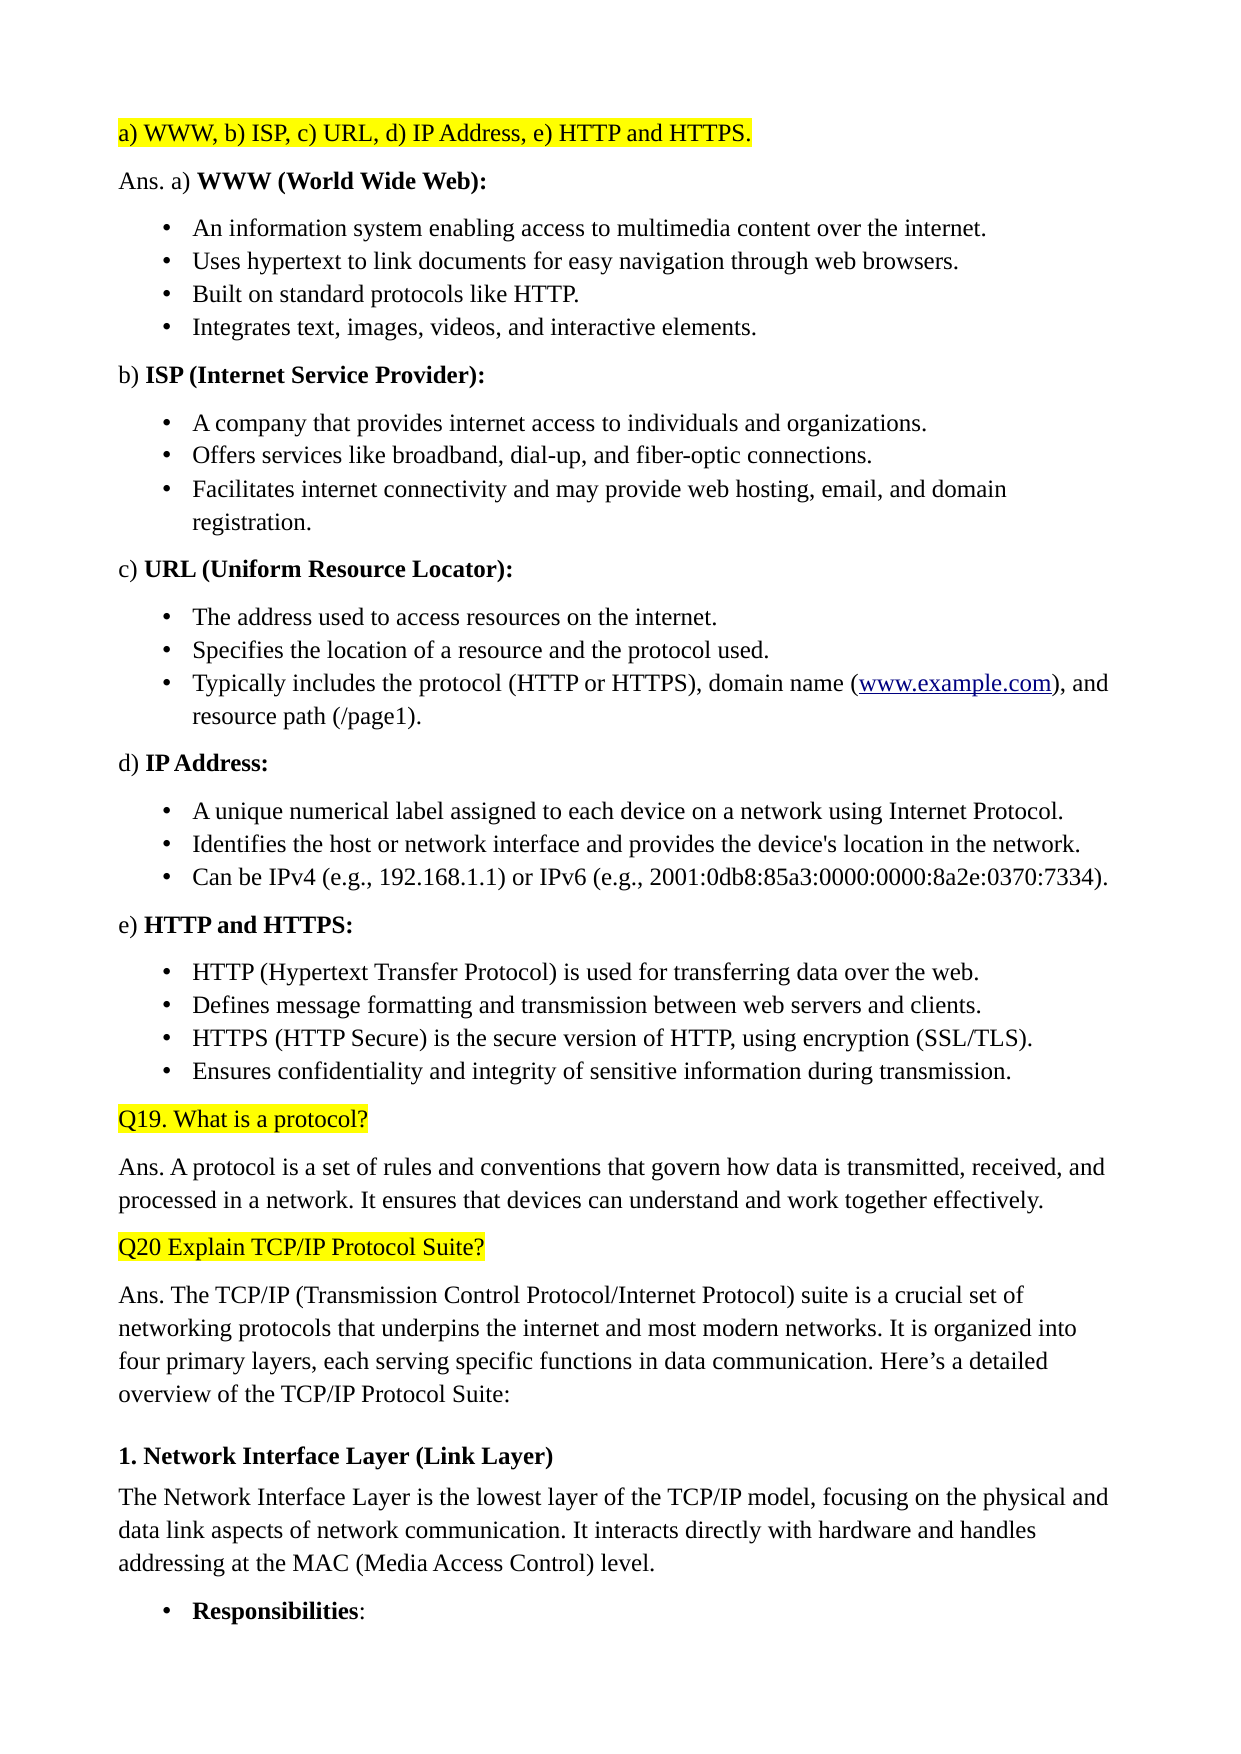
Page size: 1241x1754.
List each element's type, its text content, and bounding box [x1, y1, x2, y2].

list Uses hypertext to link documents for easy navigation through web browsers. [162, 246, 1122, 275]
list The address used to access resources on the internet. [162, 602, 1122, 631]
list HTTP (Hypertext Transfer Protocol) is used for transferring data over the web. [162, 957, 1122, 986]
list An information system enabling access to multimedia content over the internet. [162, 213, 1122, 242]
list A company that provides internet access to individuals and organizations. [162, 408, 1122, 436]
list Identifies the host or network interface and provides the device's location in the network. [162, 829, 1122, 858]
list HTTPS (HTTP Secure) is the secure version of HTTP, using encryption (SSL/TLS). [162, 1023, 1122, 1052]
list A unique numerical label assigned to each device on a network using Internet Protocol. [162, 796, 1122, 825]
text The Network Interface Layer is the lowest layer of the TCP/IP model, focusing on the physical and data link aspects of network communication. It interacts directly with hardware and handles addressing at the MAC (Media Access Control) level. [118, 1482, 1122, 1577]
list Responsibilities: [162, 1596, 1122, 1625]
text Q19. What is a protocol? [118, 1104, 1122, 1133]
text Ans. The TCP/IP (Transmission Control Protocol/Internet Protocol) suite is a crucial set of networking protocols that underpins the internet and most modern networks. It is organized into four primary layers, each serving specific functions in data communication. Here’s a detailed overview of the TCP/IP Protocol Suite: [118, 1280, 1122, 1408]
text b) ISP (Internet Service Provider): [118, 360, 1122, 389]
list Facilitates internet connectivity and may provide web hosting, email, and domain registration. [162, 474, 1122, 535]
subtitle 1. Network Interface Layer (Link Layer) [118, 1441, 1122, 1470]
list Offers services like broadband, dial-up, and fiber-optic connections. [162, 441, 1122, 469]
list Can be IPv4 (e.g., 192.168.1.1) or IPv6 (e.g., 2001:0db8:85a3:0000:0000:8a2e:0370:7334). [162, 862, 1122, 891]
text e) HTTP and HTTPS: [118, 910, 1122, 938]
text Ans. a) WWW (World Wide Web): [118, 166, 1122, 194]
text Q20 Explain TCP/IP Protocol Suite? [118, 1232, 1122, 1261]
text a) WWW, b) ISP, c) URL, d) IP Address, e) HTTP and HTTPS. [118, 118, 1122, 147]
list Ensures confidentiality and integrity of sensitive information during transmission. [162, 1056, 1122, 1085]
text Ans. A protocol is a set of rules and conventions that govern how data is transmitted, received, and processed in a network. It ensures that devices can understand and work together effectively. [118, 1152, 1122, 1213]
text c) URL (Uniform Resource Locator): [118, 554, 1122, 583]
list Defines message formatting and transmission between web servers and clients. [162, 990, 1122, 1019]
text d) IP Address: [118, 748, 1122, 777]
list Specifies the location of a resource and the protocol used. [162, 635, 1122, 664]
list Typically includes the protocol (HTTP or HTTPS), domain name (www.example.com), and resource path (/page1). [162, 668, 1122, 730]
list Integrates text, images, videos, and interactive elements. [162, 312, 1122, 341]
list Built on standard protocols like HTTP. [162, 279, 1122, 308]
